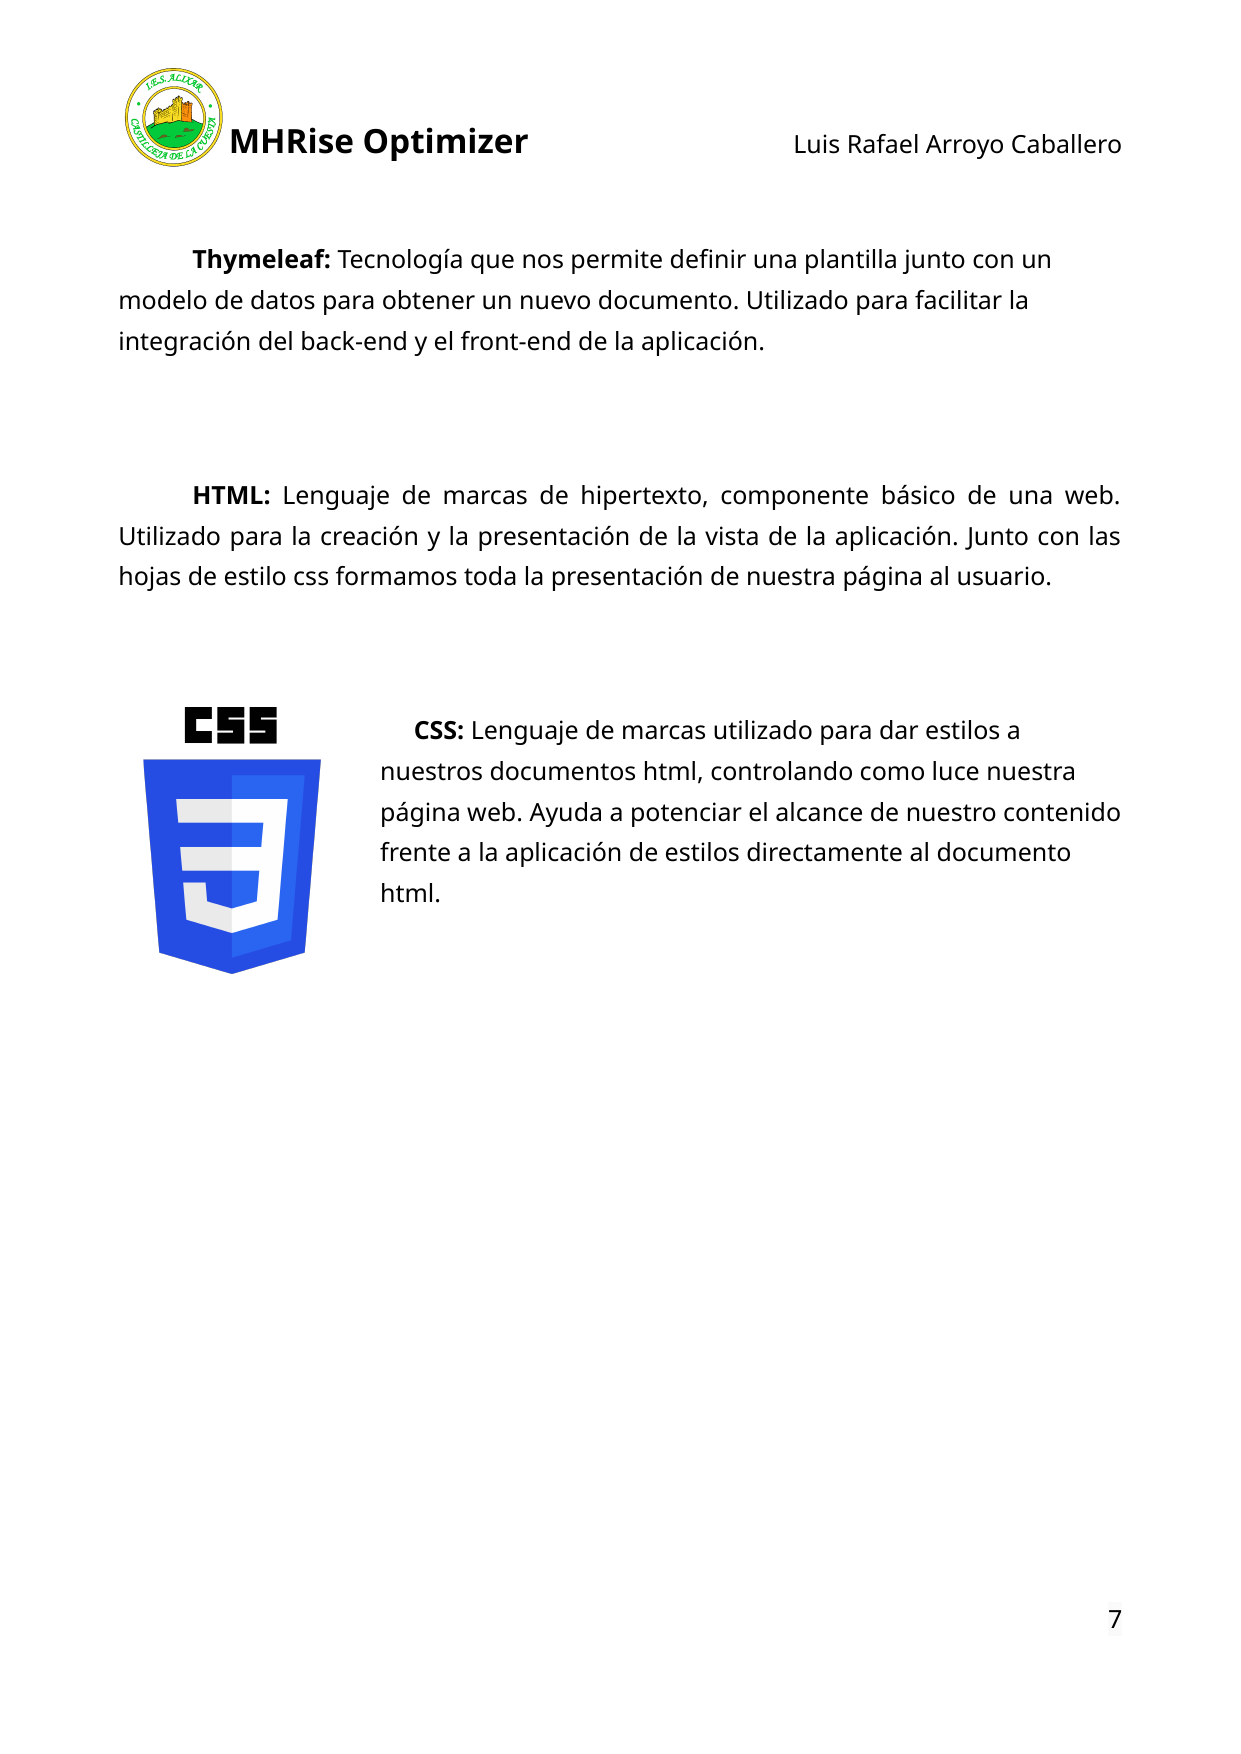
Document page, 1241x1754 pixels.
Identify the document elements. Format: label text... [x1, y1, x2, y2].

picture [143, 707, 321, 974]
subtitle CSS: Lenguaje de marcas utilizado para dar estilos a nuestros documentos html, controlando como luce nuestra página web. Ayuda a potenciar el alcance de nuestro contenido frente a la aplicación de estilos directamente al documento html. [321, 712, 1122, 910]
subtitle HTML: Lenguaje de marcas de hipertexto, componente básico de una web. Utilizado para la creación y la presentación de la vista de la aplicación. Junto con las hojas de estilo css formamos toda la presentación de nuestra página al usuario. [118, 477, 1122, 593]
picture [118, 61, 229, 174]
subtitle [118, 712, 143, 910]
text Thymeleaf: Tecnología que nos permite definir una plantilla junto con un modelo de datos para obtener un nuevo documento. Utilizado para facilitar la integración del back-end y el front-end de la aplicación. [118, 242, 1122, 358]
